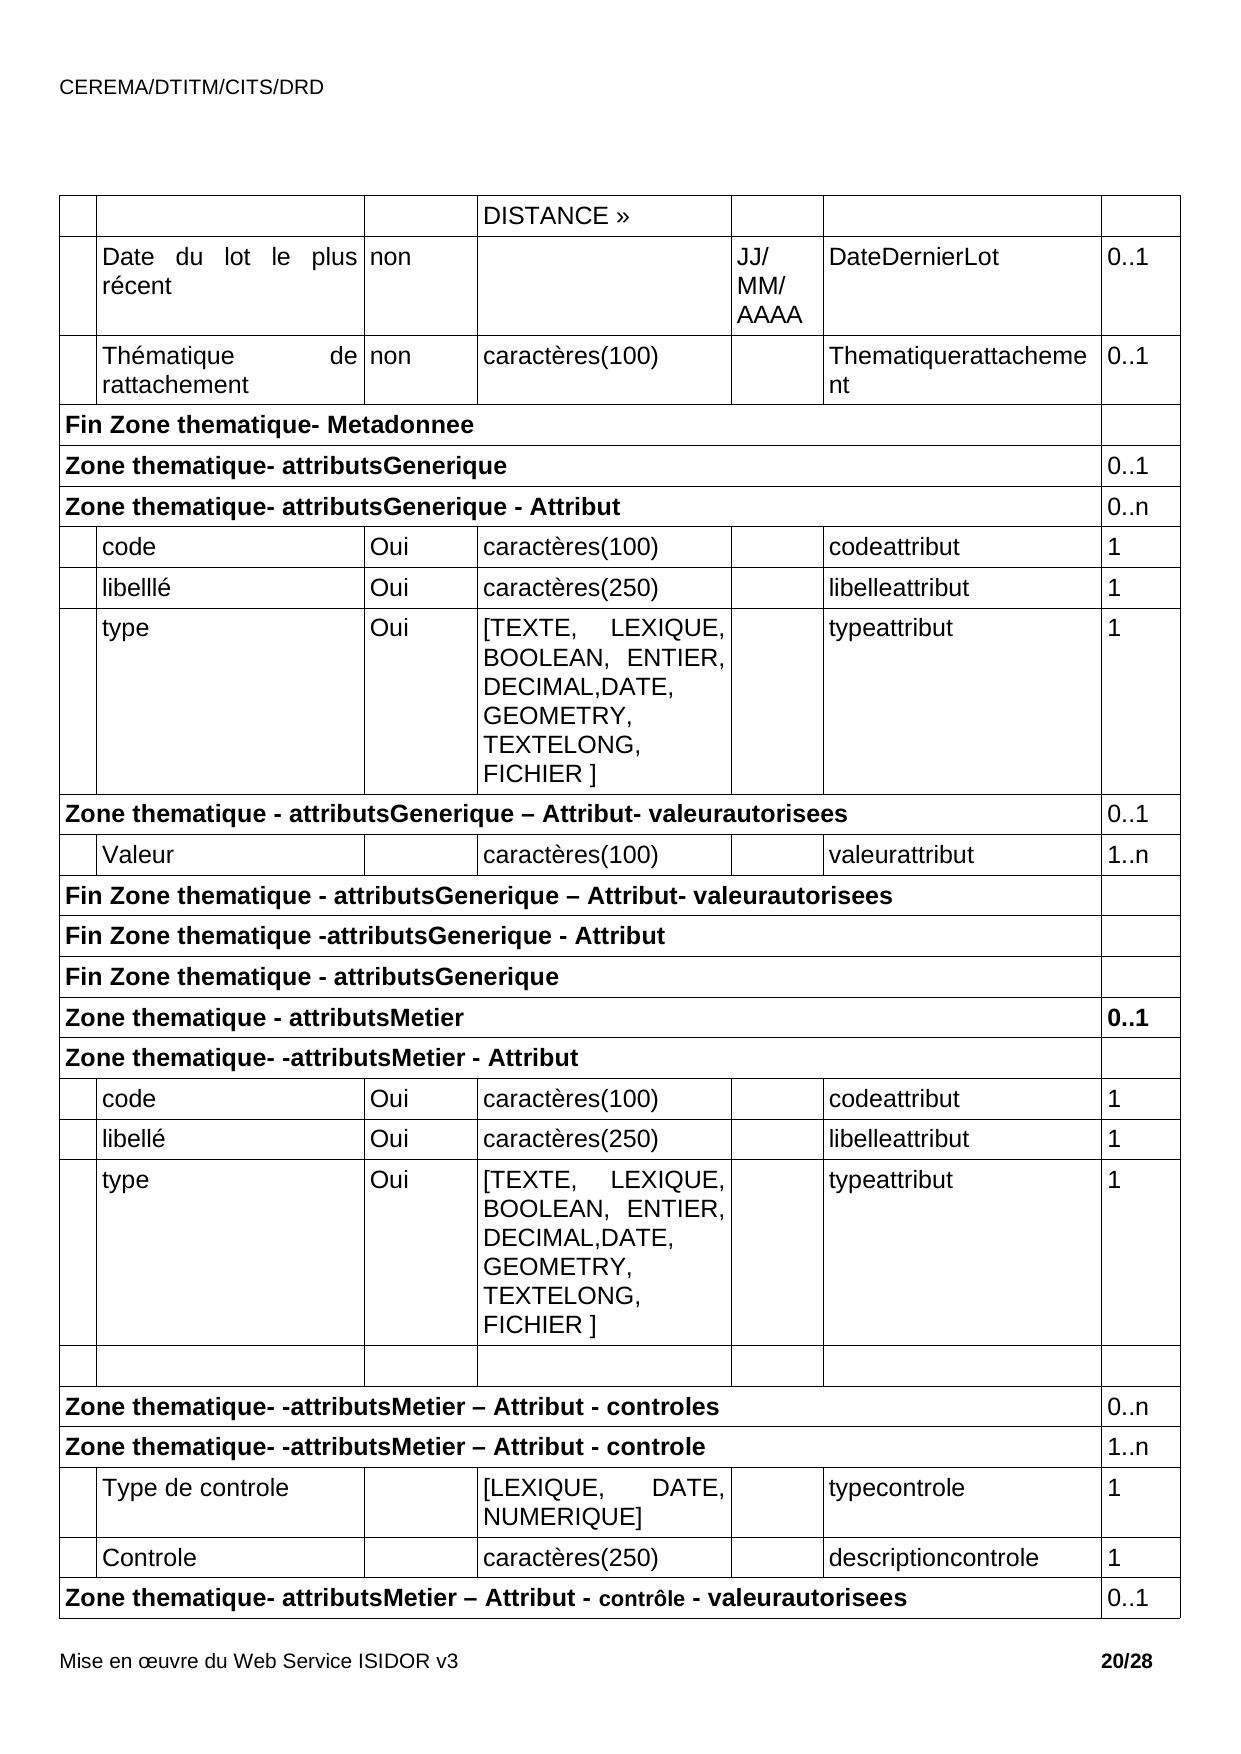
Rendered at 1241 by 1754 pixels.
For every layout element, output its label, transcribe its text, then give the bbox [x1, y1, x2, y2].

table_cell 0..1 [1102, 795, 1180, 834]
table_cell typecontrole [824, 1468, 1101, 1537]
table_cell Oui [365, 609, 477, 793]
table_cell [97, 196, 364, 236]
table_cell [365, 1538, 477, 1577]
table_cell [732, 336, 823, 404]
table_cell caractères(100) [478, 527, 731, 567]
table_cell typeattribut [824, 609, 1101, 793]
table_cell [LEXIQUE, DATE, NUMERIQUE] [478, 1468, 731, 1537]
table_cell Thematiquerattachement [824, 336, 1101, 404]
table_cell Oui [365, 527, 477, 567]
table_cell 0..n [1102, 1387, 1180, 1426]
table_cell [60, 1538, 96, 1577]
table_cell JJ/MM/AAAA [732, 237, 823, 335]
table_cell caractères(250) [478, 1538, 731, 1577]
table_cell non [365, 336, 477, 404]
table_cell 0..1 [1102, 998, 1180, 1037]
table_cell [365, 196, 477, 236]
table_cell [732, 609, 823, 793]
table_cell [732, 835, 823, 875]
table_cell [60, 1346, 96, 1386]
table_cell libelleattribut [824, 568, 1101, 607]
table_cell caractères(100) [478, 1079, 731, 1118]
table_cell 1 [1102, 1468, 1180, 1537]
table_cell Oui [365, 568, 477, 607]
table_cell [732, 1120, 823, 1159]
table_cell [1102, 957, 1180, 997]
table_cell [732, 196, 823, 236]
table_cell [1102, 1038, 1180, 1078]
table_cell type [97, 1160, 364, 1345]
table_cell Zone thematique- attributsGenerique [60, 446, 1101, 486]
table_cell non [365, 237, 477, 335]
table_cell 0..n [1102, 487, 1180, 526]
table_cell Zone thematique- -attributsMetier – Attribut - controles [60, 1387, 1101, 1426]
table_cell [60, 237, 96, 335]
table_cell [TEXTE, LEXIQUE, BOOLEAN, ENTIER, DECIMAL,DATE, GEOMETRY, TEXTELONG, FICHIER ] [478, 609, 731, 793]
table_cell Oui [365, 1079, 477, 1118]
table_cell Controle [97, 1538, 364, 1577]
table_cell 1 [1102, 1079, 1180, 1118]
table_cell Oui [365, 1120, 477, 1159]
table_cell [824, 1346, 1101, 1386]
table_cell Zone thematique- -attributsMetier – Attribut - controle [60, 1427, 1101, 1467]
table_cell [60, 1120, 96, 1159]
table_cell Fin Zone thematique -attributsGenerique - Attribut [60, 916, 1101, 956]
table_cell type [97, 609, 364, 793]
table_cell caractères(100) [478, 835, 731, 875]
table_cell [478, 1346, 731, 1386]
table_cell [1102, 916, 1180, 956]
table_cell Zone thematique - attributsGenerique – Attribut- valeurautorisees [60, 795, 1101, 834]
table_cell Zone thematique- -attributsMetier - Attribut [60, 1038, 1101, 1078]
table_cell 0..1 [1102, 336, 1180, 404]
table_cell [365, 835, 477, 875]
table_cell Zone thematique- attributsMetier – Attribut - contrôle - valeurautorisees [60, 1578, 1101, 1618]
table_cell libellé [97, 1120, 364, 1159]
table_cell [365, 1346, 477, 1386]
table_cell [732, 568, 823, 607]
table_cell caractères(100) [478, 336, 731, 404]
table_cell [60, 609, 96, 793]
table_cell [60, 336, 96, 404]
table_cell Fin Zone thematique - attributsGenerique – Attribut- valeurautorisees [60, 876, 1101, 915]
table_cell [60, 1079, 96, 1118]
table_cell [60, 1468, 96, 1537]
table_cell 1 [1102, 609, 1180, 793]
table_cell [732, 1079, 823, 1118]
table_cell valeurattribut [824, 835, 1101, 875]
table_cell [60, 835, 96, 875]
table_cell [478, 237, 731, 335]
table_cell [1102, 196, 1180, 236]
table_cell [60, 568, 96, 607]
table_cell DISTANCE » [478, 196, 731, 236]
table_cell DateDernierLot [824, 237, 1101, 335]
table_cell [732, 527, 823, 567]
table_cell caractères(250) [478, 1120, 731, 1159]
table_cell 0..1 [1102, 237, 1180, 335]
table_cell descriptioncontrole [824, 1538, 1101, 1577]
table_cell Thématique de rattachement [97, 336, 364, 404]
table_cell [732, 1160, 823, 1345]
table_cell code [97, 527, 364, 567]
table_cell Oui [365, 1160, 477, 1345]
table_cell 1 [1102, 1120, 1180, 1159]
table_cell Fin Zone thematique- Metadonnee [60, 405, 1101, 445]
table_cell [1102, 1346, 1180, 1386]
table_cell Fin Zone thematique - attributsGenerique [60, 957, 1101, 997]
table_cell [TEXTE, LEXIQUE, BOOLEAN, ENTIER, DECIMAL,DATE, GEOMETRY, TEXTELONG, FICHIER ] [478, 1160, 731, 1345]
table_cell Zone thematique - attributsMetier [60, 998, 1101, 1037]
table_cell [1102, 405, 1180, 445]
table_cell 1..n [1102, 835, 1180, 875]
table_cell [97, 1346, 364, 1386]
table_cell 1 [1102, 1538, 1180, 1577]
table_cell [60, 527, 96, 567]
table_cell Date du lot le plus récent [97, 237, 364, 335]
table_cell 1..n [1102, 1427, 1180, 1467]
table_cell codeattribut [824, 527, 1101, 567]
table_cell 0..1 [1102, 1578, 1180, 1618]
table_cell 1 [1102, 527, 1180, 567]
table_cell [365, 1468, 477, 1537]
table_cell libelllé [97, 568, 364, 607]
table_cell codeattribut [824, 1079, 1101, 1118]
table_cell Type de controle [97, 1468, 364, 1537]
table_cell Valeur [97, 835, 364, 875]
table_cell Zone thematique- attributsGenerique - Attribut [60, 487, 1101, 526]
table_cell [732, 1538, 823, 1577]
table_cell caractères(250) [478, 568, 731, 607]
table_cell 1 [1102, 1160, 1180, 1345]
table_cell [824, 196, 1101, 236]
table_cell [732, 1346, 823, 1386]
table_cell typeattribut [824, 1160, 1101, 1345]
table_cell libelleattribut [824, 1120, 1101, 1159]
table_cell 1 [1102, 568, 1180, 607]
table_cell [1102, 876, 1180, 915]
table_cell 0..1 [1102, 446, 1180, 486]
table_cell [60, 196, 96, 236]
table_cell [60, 1160, 96, 1345]
table_cell [732, 1468, 823, 1537]
table_cell code [97, 1079, 364, 1118]
